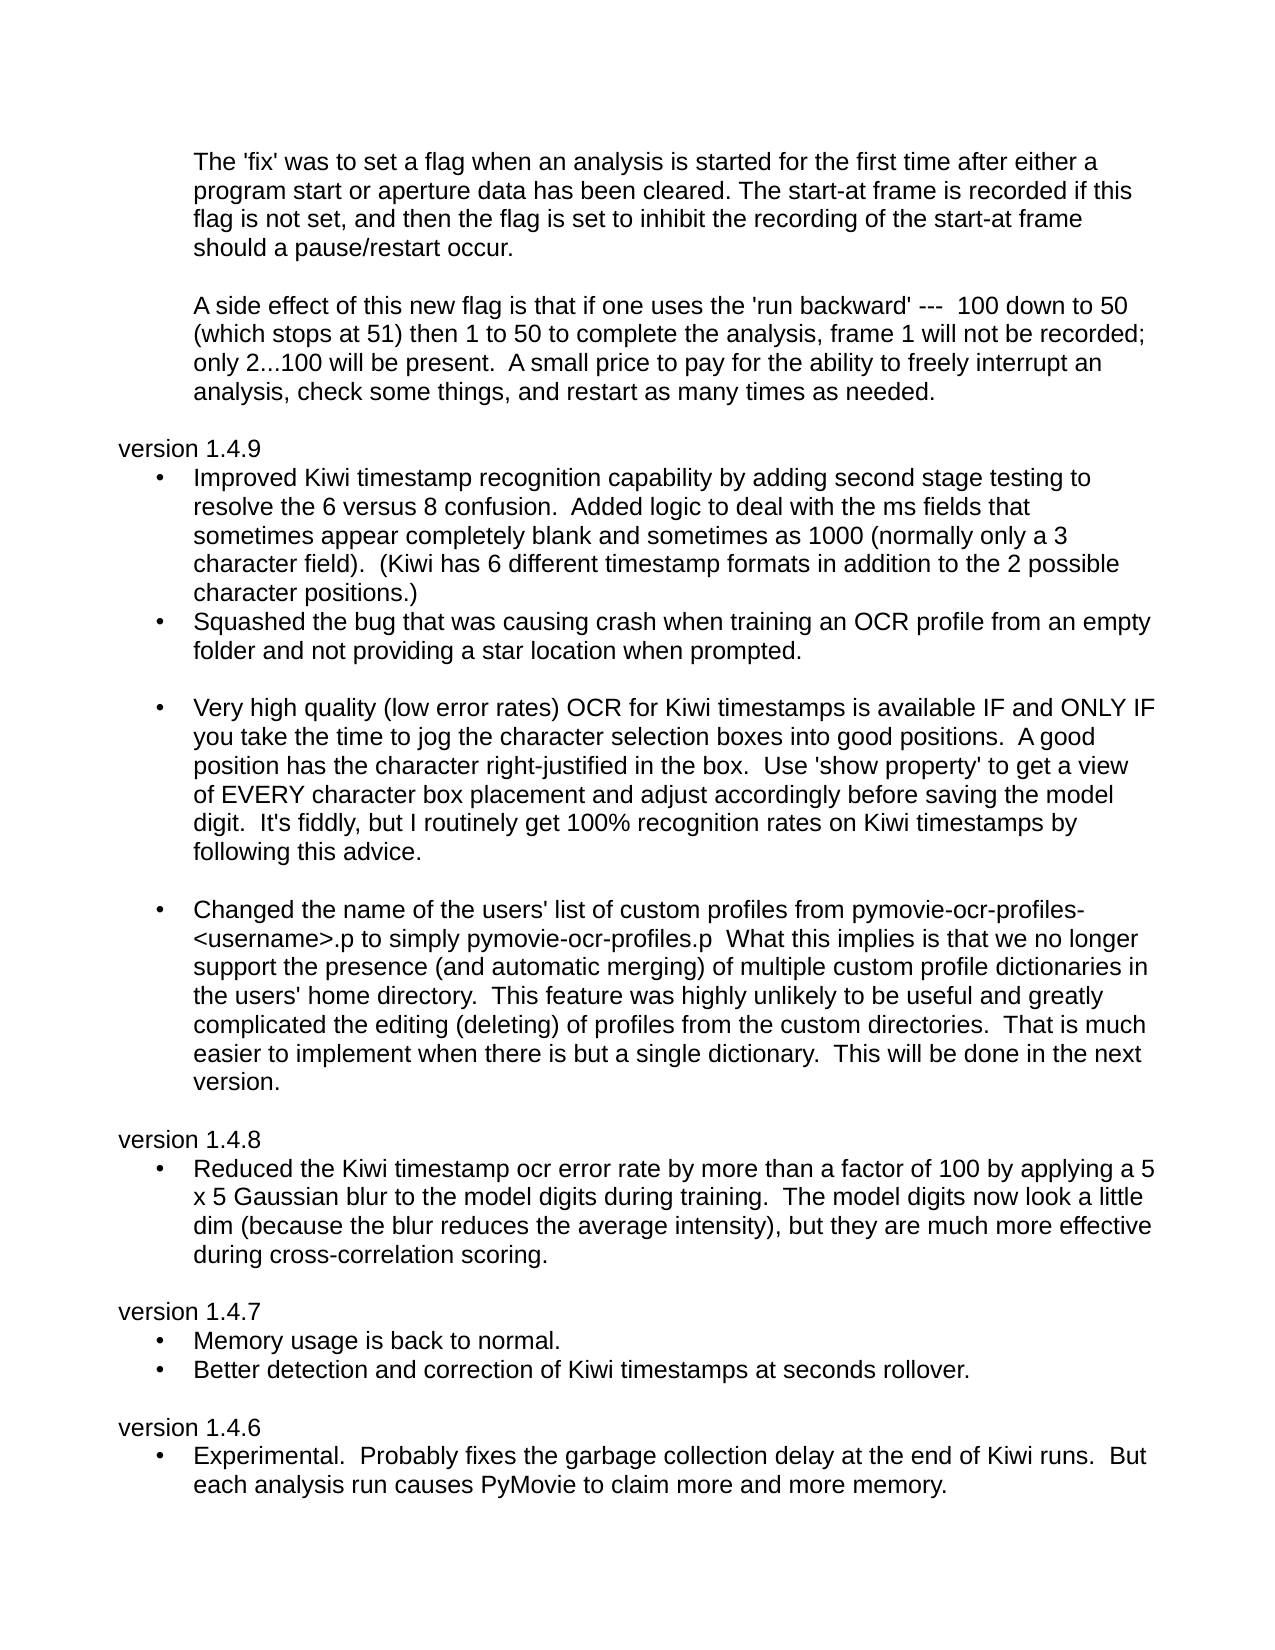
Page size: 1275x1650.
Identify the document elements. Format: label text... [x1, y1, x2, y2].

list Memory usage is back to normal. [156, 1326, 1157, 1355]
list Improved Kiwi timestamp recognition capability by adding second stage testing to resolve the 6 versus 8 confusion. Added logic to deal with the ms fields that sometimes appear completely blank and sometimes as 1000 (normally only a 3 character field). (Kiwi has 6 different timestamp formats in addition to the 2 possible character positions.) [156, 463, 1157, 607]
list Reduced the Kiwi timestamp ocr error rate by more than a factor of 100 by applying a 5 x 5 Gaussian blur to the model digits during training. The model digits now look a little dim (because the blur reduces the average intensity), but they are much more effective during cross-correlation scoring. [156, 1153, 1157, 1297]
text version 1.4.6 [118, 1413, 1157, 1441]
list Better detection and correction of Kiwi timestamps at seconds rollover. [156, 1355, 1157, 1413]
list The 'fix' was to set a flag when an analysis is started for the first time after either a program start or aperture data has been cleared. The start-at frame is recorded if this flag is not set, and then the flag is set to inhibit the recording of the start-at frame should a pause/restart occur. A side effect of this new flag is that if one uses the 'run backward' --- 100 down to 50 (which stops at 51) then 1 to 50 to complete the analysis, frame 1 will not be recorded; only 2...100 will be present. A small price to pay for the ability to freely interrupt an analysis, check some things, and restart as many times as needed. [156, 118, 1157, 434]
text version 1.4.8 [118, 1125, 1157, 1153]
text version 1.4.9 [118, 434, 1157, 463]
list Experimental. Probably fixes the garbage collection delay at the end of Kiwi runs. But each analysis run causes PyMovie to claim more and more memory. [156, 1441, 1157, 1528]
text version 1.4.7 [118, 1297, 1157, 1326]
list Very high quality (low error rates) OCR for Kiwi timestamps is available IF and ONLY IF you take the time to jog the character selection boxes into good positions. A good position has the character right-justified in the box. Use 'show property' to get a view of EVERY character box placement and adjust accordingly before saving the model digit. It's fiddly, but I routinely get 100% recognition rates on Kiwi timestamps by following this advice. [156, 693, 1157, 895]
list Changed the name of the users' list of custom profiles from pymovie-ocr-profiles-<username>.p to simply pymovie-ocr-profiles.p What this implies is that we no longer support the presence (and automatic merging) of multiple custom profile dictionaries in the users' home directory. This feature was highly unlikely to be useful and greatly complicated the editing (deleting) of profiles from the custom directories. That is much easier to implement when there is but a single dictionary. This will be done in the next version. [156, 895, 1157, 1125]
list Squashed the bug that was causing crash when training an OCR profile from an empty folder and not providing a star location when prompted. [156, 607, 1157, 693]
